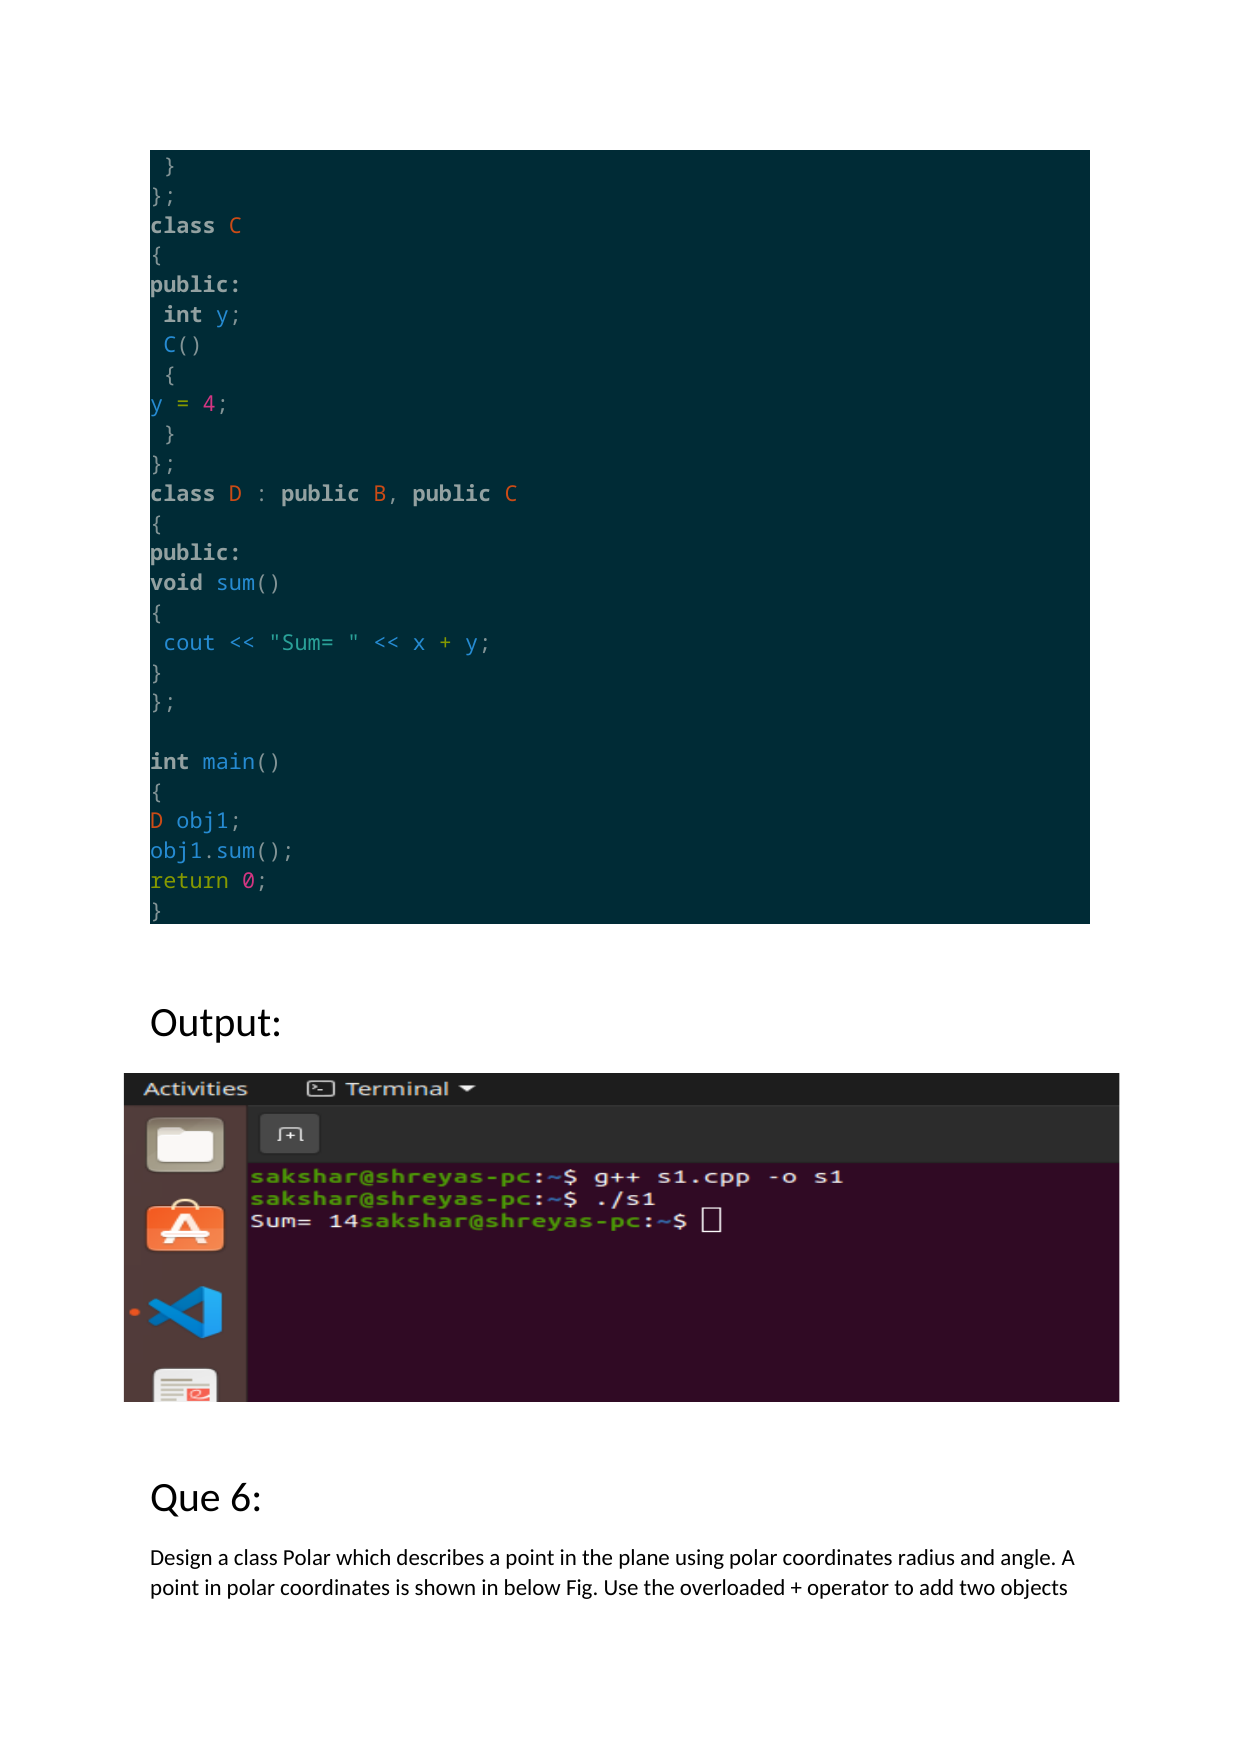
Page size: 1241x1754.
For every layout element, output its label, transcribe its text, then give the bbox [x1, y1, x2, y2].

text } [150, 656, 1090, 686]
text } [150, 895, 1090, 924]
text obj1.sum(); [150, 835, 1090, 865]
text }; [150, 686, 1090, 716]
text y = 4; [150, 388, 1090, 418]
text }; [150, 180, 1090, 209]
text int main() [150, 746, 1090, 776]
text cout << "Sum= " << x + y; [150, 627, 1090, 656]
text Output: [150, 996, 1090, 1047]
text int y; [150, 299, 1090, 329]
text } [150, 418, 1090, 448]
text public: [150, 537, 1090, 567]
text D obj1; [150, 805, 1090, 835]
text Design a class Polar which describes a point in the plane using polar coordinates radius and angle. A point in polar coordinates is shown in below Fig. Use the overloaded + operator to add two objects [150, 1543, 1090, 1601]
text void sum() [150, 567, 1090, 597]
text }; [150, 448, 1090, 478]
text { [150, 776, 1090, 805]
text class D : public B, public C [150, 478, 1090, 507]
text class C [150, 209, 1090, 239]
text C() [150, 329, 1090, 358]
text { [150, 507, 1090, 537]
text { [150, 597, 1090, 627]
text } [150, 150, 1090, 180]
text { [150, 239, 1090, 269]
text { [150, 358, 1090, 388]
text Que 6: [150, 1471, 1090, 1522]
text public: [150, 269, 1090, 299]
text return 0; [150, 865, 1090, 895]
